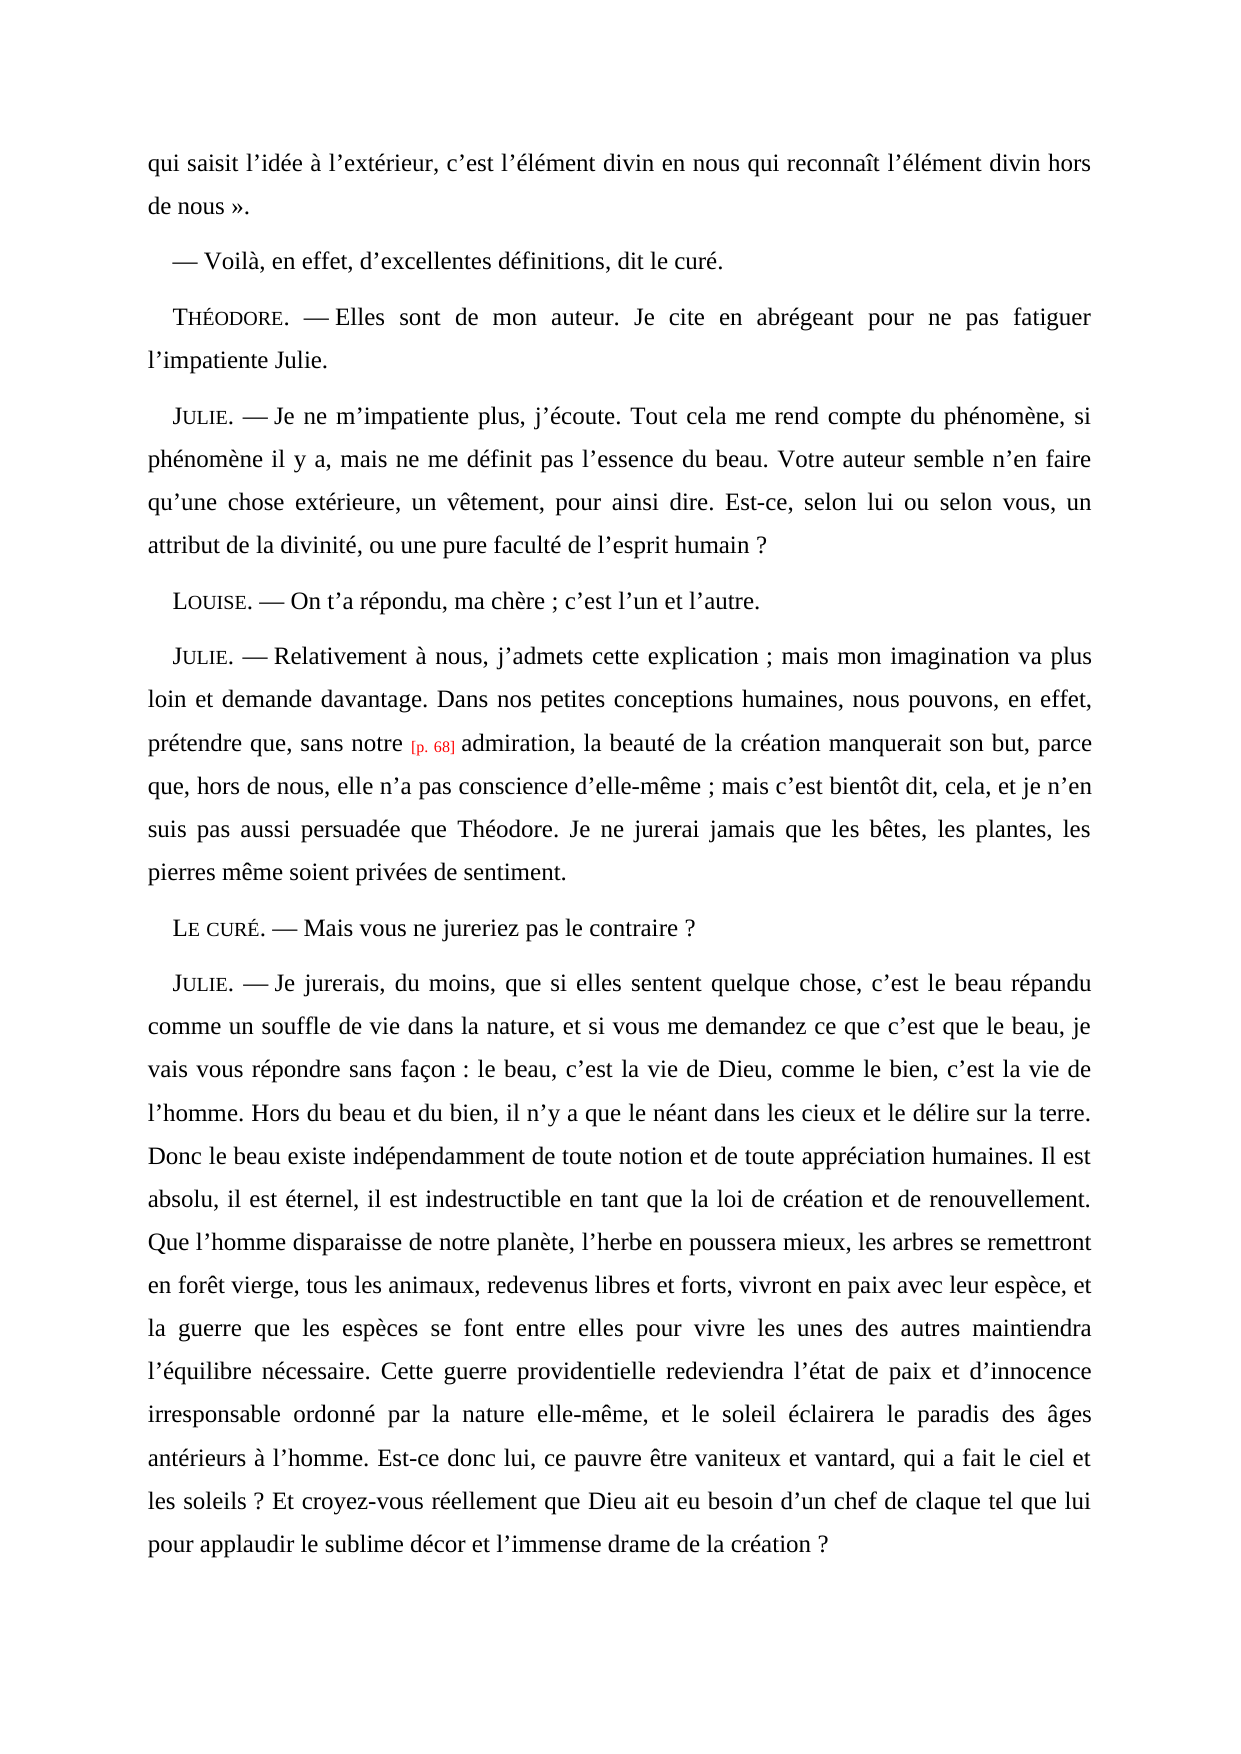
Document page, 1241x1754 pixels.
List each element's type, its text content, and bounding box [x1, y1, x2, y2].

text Le curé. — Mais vous ne jureriez pas le contraire ? [148, 913, 1093, 941]
text qui saisit l’idée à l’extérieur, c’est l’élément divin en nous qui reconnaît l’élément divin hors de nous ». [148, 148, 1093, 219]
text — Voilà, en effet, d’excellentes définitions, dit le curé. [148, 246, 1093, 275]
text Julie. — Je ne m’impatiente plus, j’écoute. Tout cela me rend compte du phénomène, si phénomène il y a, mais ne me définit pas l’essence du beau. Votre auteur semble n’en faire qu’une chose extérieure, un vêtement, pour ainsi dire. Est-ce, selon lui ou selon vous, un attribut de la divinité, ou une pure faculté de l’esprit humain ? [148, 401, 1093, 559]
text Julie. — Relativement à nous, j’admets cette explication ; mais mon imagination va plus loin et demande davantage. Dans nos petites conceptions humaines, nous pouvons, en effet, prétendre que, sans notre [p. 68] admiration, la beauté de la création manquerait son but, parce que, hors de nous, elle n’a pas conscience d’elle-même ; mais c’est bientôt dit, cela, et je n’en suis pas aussi persuadée que Théodore. Je ne jurerai jamais que les bêtes, les plantes, les pierres même soient privées de sentiment. [148, 641, 1093, 886]
text Théodore. — Elles sont de mon auteur. Je cite en abrégeant pour ne pas fatiguer l’impatiente Julie. [148, 302, 1093, 374]
text Julie. — Je jurerais, du moins, que si elles sentent quelque chose, c’est le beau répandu comme un souffle de vie dans la nature, et si vous me demandez ce que c’est que le beau, je vais vous répondre sans façon : le beau, c’est la vie de Dieu, comme le bien, c’est la vie de l’homme. Hors du beau et du bien, il n’y a que le néant dans les cieux et le délire sur la terre. Donc le beau existe indépendamment de toute notion et de toute appréciation humaines. Il est absolu, il est éternel, il est indestructible en tant que la loi de création et de renouvellement. Que l’homme disparaisse de notre planète, l’herbe en poussera mieux, les arbres se remettront en forêt vierge, tous les animaux, redevenus libres et forts, vivront en paix avec leur espèce, et la guerre que les espèces se font entre elles pour vivre les unes des autres maintiendra l’équilibre nécessaire. Cette guerre providentielle redeviendra l’état de paix et d’innocence irresponsable ordonné par la nature elle-même, et le soleil éclairera le paradis des âges antérieurs à l’homme. Est-ce donc lui, ce pauvre être vaniteux et vantard, qui a fait le ciel et les soleils ? Et croyez-vous réellement que Dieu ait eu besoin d’un chef de claque tel que lui pour applaudir le sublime décor et l’immense drame de la création ? [148, 968, 1093, 1558]
text Louise. — On t’a répondu, ma chère ; c’est l’un et l’autre. [148, 586, 1093, 614]
